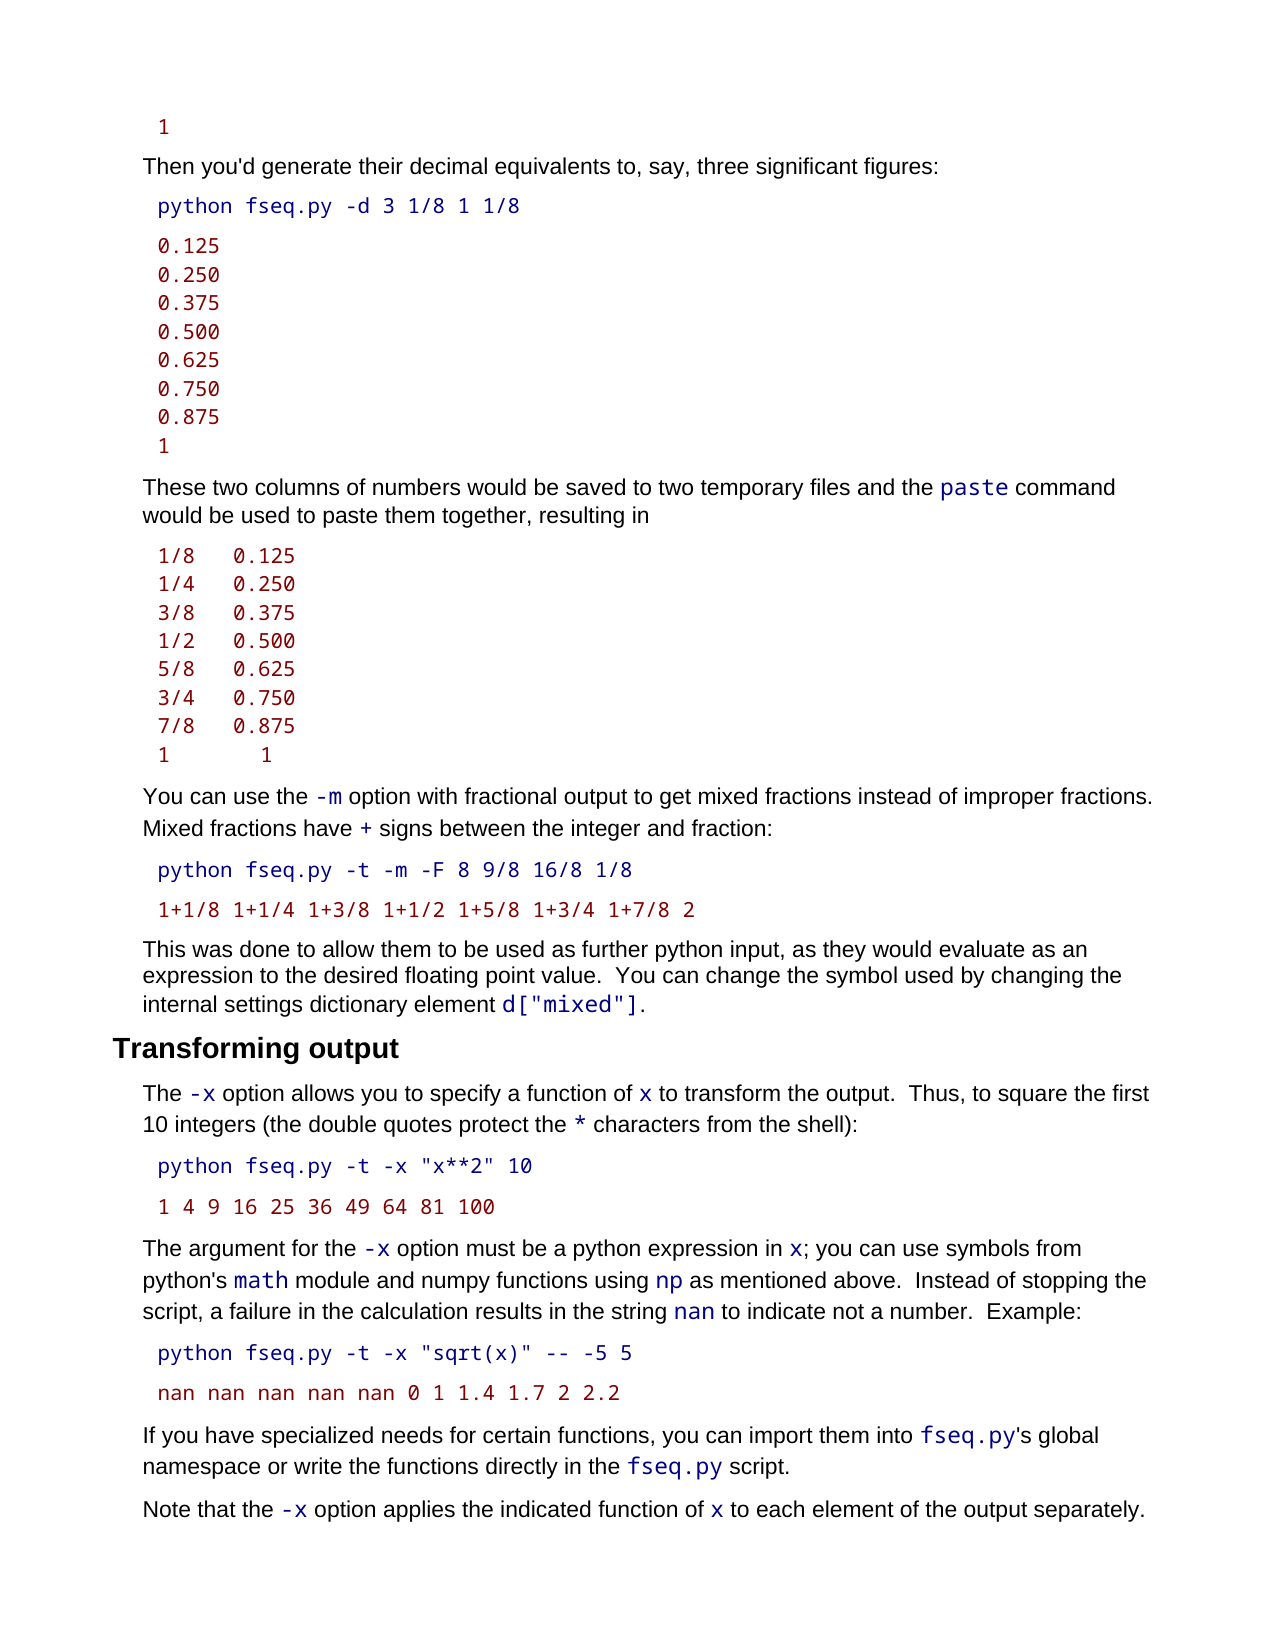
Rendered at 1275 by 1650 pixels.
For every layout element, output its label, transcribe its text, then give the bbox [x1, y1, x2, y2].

text python fseq.py -t -x "sqrt(x)" -- -5 5 [157, 1338, 1162, 1366]
text 1+1/8 1+1/4 1+3/8 1+1/2 1+5/8 1+3/4 1+7/8 2 [157, 895, 1162, 923]
text The -x option allows you to specify a function of x to transform the output. Thus, to square the first 10 integers (the double quotes protect the * characters from the shell): [142, 1077, 1162, 1139]
text Note that the -x option applies the indicated function of x to each element of the output separately. [142, 1493, 1162, 1524]
text 1 [157, 431, 1162, 459]
text 0.500 [157, 317, 1162, 345]
text 0.875 [157, 402, 1162, 431]
text 1/4 0.250 [157, 569, 1162, 598]
text python fseq.py -t -x "x**2" 10 [157, 1151, 1162, 1180]
text 3/8 0.375 [157, 598, 1162, 626]
text 3/4 0.750 [157, 683, 1162, 711]
text 0.375 [157, 288, 1162, 317]
text python fseq.py -d 3 1/8 1 1/8 [157, 191, 1162, 220]
text 1 1 [157, 740, 1162, 768]
text 1 4 9 16 25 36 49 64 81 100 [157, 1192, 1162, 1220]
text 1/8 0.125 [157, 541, 1162, 569]
text This was done to allow them to be used as further python input, as they would evaluate as an expression to the desired floating point value. You can change the symbol used by changing the internal settings dictionary element d["mixed"]. [142, 936, 1162, 1019]
subtitle Transforming output [112, 1031, 1162, 1065]
text The argument for the -x option must be a python expression in x; you can use symbols from python's math module and numpy functions using np as mentioned above. Instead of stopping the script, a failure in the calculation results in the string nan to indicate not a number. Example: [142, 1232, 1162, 1326]
text If you have specialized needs for certain functions, you can import them into fseq.py's global namespace or write the functions directly in the fseq.py script. [142, 1419, 1162, 1481]
text python fseq.py -t -m -F 8 9/8 16/8 1/8 [157, 855, 1162, 883]
text nan nan nan nan nan 0 1 1.4 1.7 2 2.2 [157, 1378, 1162, 1407]
text 0.250 [157, 260, 1162, 288]
text 0.750 [157, 374, 1162, 402]
text Then you'd generate their decimal equivalents to, say, three significant figures: [142, 153, 1162, 179]
text You can use the -m option with fractional output to get mixed fractions instead of improper fractions. Mixed fractions have + signs between the integer and fraction: [142, 780, 1162, 843]
text 7/8 0.875 [157, 711, 1162, 740]
text 1/2 0.500 [157, 626, 1162, 654]
text 5/8 0.625 [157, 654, 1162, 683]
text These two columns of numbers would be saved to two temporary files and the paste command would be used to paste them together, resulting in [142, 471, 1162, 529]
text 0.625 [157, 345, 1162, 374]
text 0.125 [157, 232, 1162, 260]
text 1 [157, 112, 1162, 141]
